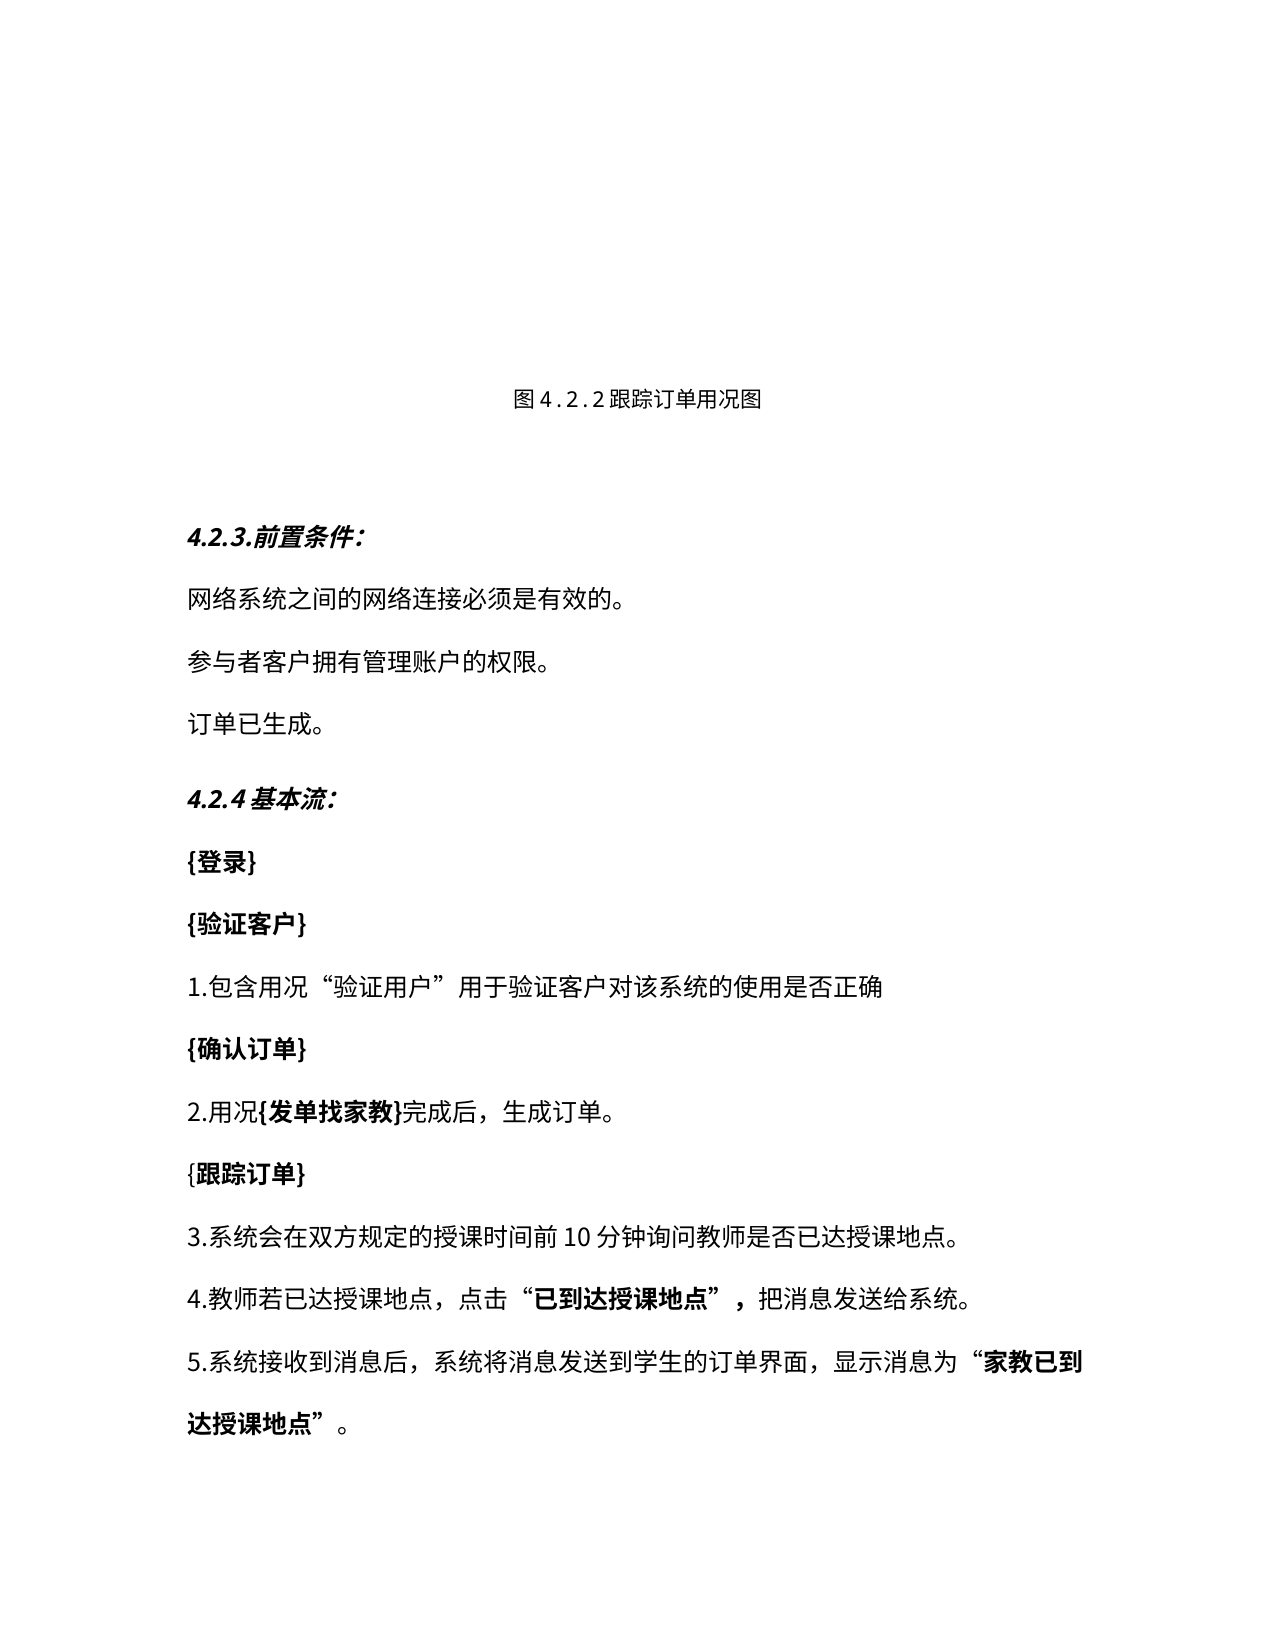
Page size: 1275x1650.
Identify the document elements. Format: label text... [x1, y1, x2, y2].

text 图4.2.2跟踪订单用况图 [187, 356, 1087, 419]
text 订单已生成。 [187, 681, 1087, 744]
subtitle 4.2.4基本流： [187, 756, 1087, 819]
text {跟踪订单} [187, 1131, 1087, 1194]
text 4.教师若已达授课地点，点击“已到达授课地点”，把消息发送给系统。 [187, 1256, 1087, 1319]
text 2.用况{发单找家教}完成后，生成订单。 [187, 1069, 1087, 1131]
text 5.系统接收到消息后，系统将消息发送到学生的订单界面，显示消息为“家教已到达授课地点”。 [187, 1319, 1087, 1444]
text 1.包含用况“验证用户”用于验证客户对该系统的使用是否正确 [187, 944, 1087, 1006]
text {验证客户} [187, 881, 1087, 944]
text 参与者客户拥有管理账户的权限。 [187, 619, 1087, 681]
subtitle 4.2.3.前置条件： [187, 494, 1087, 556]
text 网络系统之间的网络连接必须是有效的。 [187, 556, 1087, 619]
text 3.系统会在双方规定的授课时间前10分钟询问教师是否已达授课地点。 [187, 1194, 1087, 1256]
text {确认订单} [187, 1006, 1087, 1069]
text {登录} [187, 819, 1087, 881]
